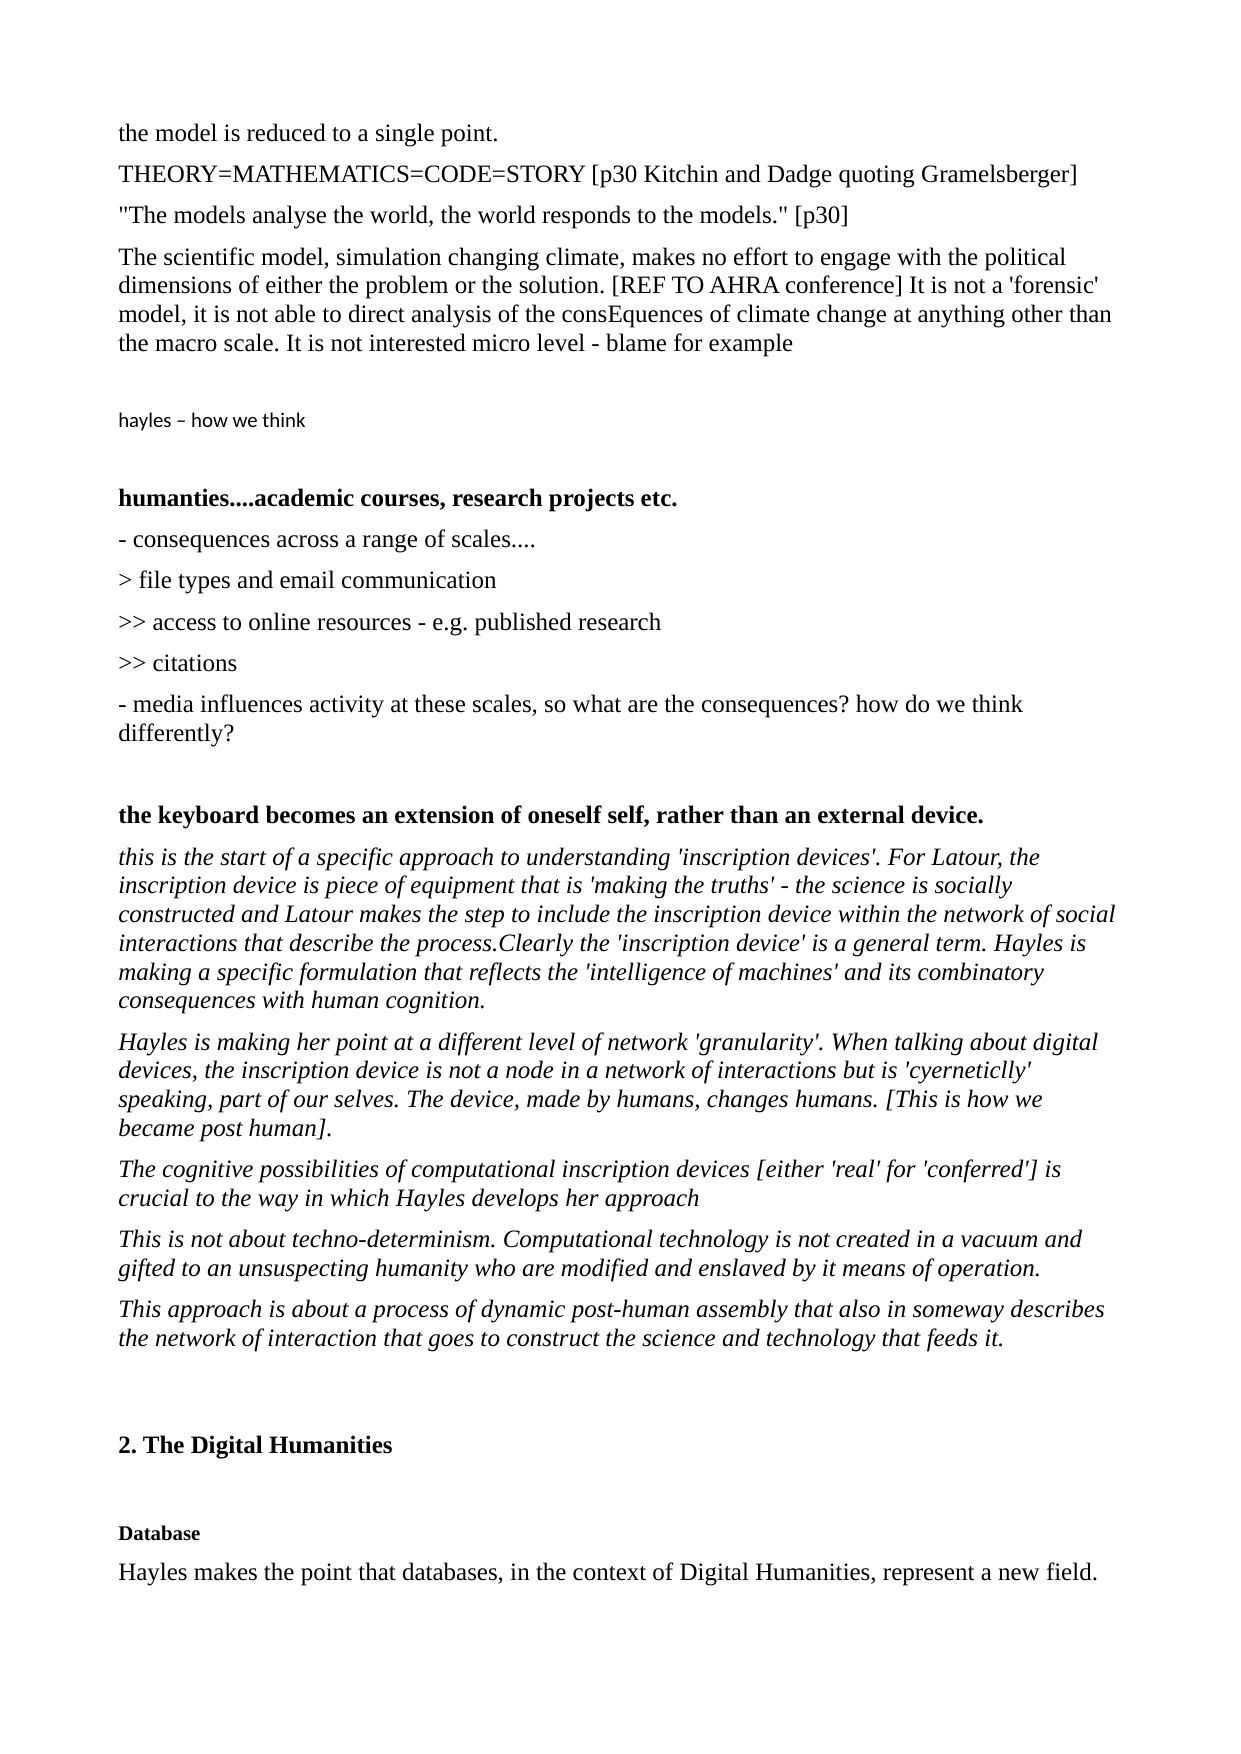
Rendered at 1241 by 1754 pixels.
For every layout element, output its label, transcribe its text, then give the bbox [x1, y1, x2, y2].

text humanties....academic courses, research projects etc. [118, 483, 1122, 512]
subtitle Database [118, 1497, 1122, 1545]
text >> citations [118, 648, 1122, 677]
text This is not about techno-determinism. Computational technology is not created in a vacuum and gifted to an unsuspecting humanity who are modified and enslaved by it means of operation. [118, 1224, 1122, 1282]
text hayles – how we think [118, 407, 1004, 433]
subtitle 2. The Digital Humanities [118, 1431, 1122, 1459]
text - consequences across a range of scales.... [118, 524, 1122, 553]
text THEORY=MATHEMATICS=CODE=STORY [p30 Kitchin and Dadge quoting Gramelsberger] [118, 159, 1122, 188]
text "The models analyse the world, the world responds to the models." [p30] [118, 201, 1122, 229]
text the keyboard becomes an extension of oneself self, rather than an external device. [118, 801, 1122, 829]
text >> access to online resources - e.g. published research [118, 607, 1122, 636]
text Hayles is making her point at a different level of network 'granularity'. When talking about digital devices, the inscription device is not a node in a network of interactions but is 'cyerneticlly' speaking, part of our selves. The device, made by humans, changes humans. [This is how we became post human]. [118, 1027, 1122, 1142]
text the model is reduced to a single point. [118, 118, 1122, 147]
text The cognitive possibilities of computational inscription devices [either 'real' for 'conferred'] is crucial to the way in which Hayles develops her approach [118, 1154, 1122, 1212]
text Hayles makes the point that databases, in the context of Digital Humanities, represent a new field. [118, 1557, 1122, 1615]
text The scientific model, simulation changing climate, makes no effort to engage with the political dimensions of either the problem or the solution. [REF TO AHRA conference] It is not a 'forensic' model, it is not able to direct analysis of the consEquences of climate change at anything other than the macro scale. It is not interested micro level - blame for example [118, 242, 1122, 357]
text This approach is about a process of dynamic post-human assembly that also in someway describes the network of interaction that goes to construct the science and technology that feeds it. [118, 1294, 1122, 1352]
text this is the start of a specific approach to understanding 'inscription devices'. For Latour, the inscription device is piece of equipment that is 'making the truths' - the science is socially constructed and Latour makes the step to include the inscription device within the network of social interactions that describe the process.Clearly the 'inscription device' is a general term. Hayles is making a specific formulation that reflects the 'intelligence of machines' and its combinatory consequences with human cognition. [118, 842, 1122, 1014]
text > file types and email communication [118, 566, 1122, 594]
text - media influences activity at these scales, so what are the consequences? how do we think differently? [118, 689, 1122, 747]
